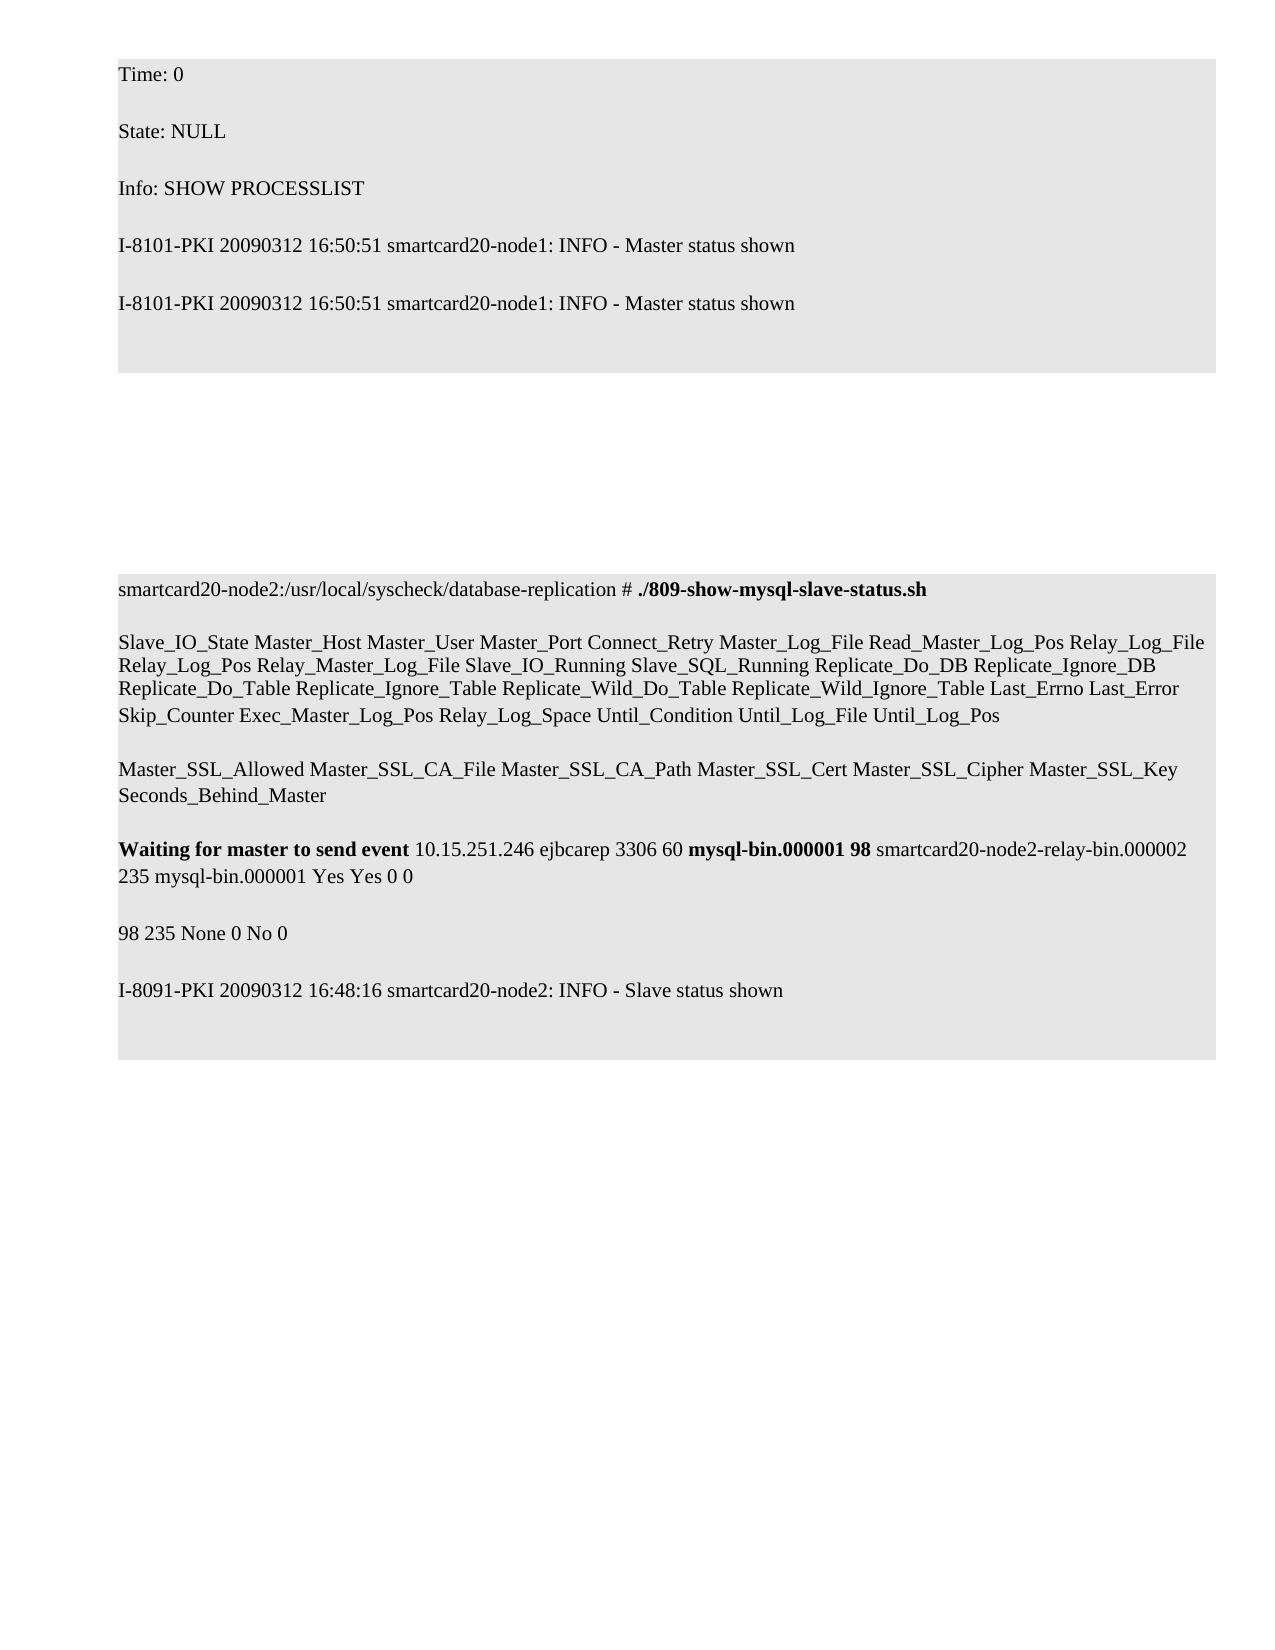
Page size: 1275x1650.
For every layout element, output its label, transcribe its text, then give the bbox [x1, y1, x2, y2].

text 98 235 None 0 No 0 [118, 918, 1216, 946]
text Slave_IO_State Master_Host Master_User Master_Port Connect_Retry Master_Log_File Read_Master_Log_Pos Relay_Log_File Relay_Log_Pos Relay_Master_Log_File Slave_IO_Running Slave_SQL_Running Replicate_Do_DB Replicate_Ignore_DB Replicate_Do_Table Replicate_Ignore_Table Replicate_Wild_Do_Table Replicate_Wild_Ignore_Table Last_Errno Last_Error Skip_Counter Exec_Master_Log_Pos Relay_Log_Space Until_Condition Until_Log_File Until_Log_Pos [118, 631, 1216, 728]
text Time: 0 [118, 59, 1216, 87]
text I-8101-PKI 20090312 16:50:51 smartcard20-node1: INFO - Master status shown [118, 288, 1216, 316]
text Master_SSL_Allowed Master_SSL_CA_File Master_SSL_CA_Path Master_SSL_Cert Master_SSL_Cipher Master_SSL_Key Seconds_Behind_Master [118, 757, 1216, 808]
text I-8091-PKI 20090312 16:48:16 smartcard20-node2: INFO - Slave status shown [118, 975, 1216, 1003]
text State: NULL [118, 116, 1216, 144]
text smartcard20-node2:/usr/local/syscheck/database-replication # ./809-show-mysql-slave-status.sh [118, 574, 1216, 601]
text Info: SHOW PROCESSLIST [118, 173, 1216, 201]
text Waiting for master to send event 10.15.251.246 ejbcarep 3306 60 mysql-bin.000001 98 smartcard20-node2-relay-bin.000002 235 mysql-bin.000001 Yes Yes 0 0 [118, 838, 1216, 889]
text I-8101-PKI 20090312 16:50:51 smartcard20-node1: INFO - Master status shown [118, 231, 1216, 258]
